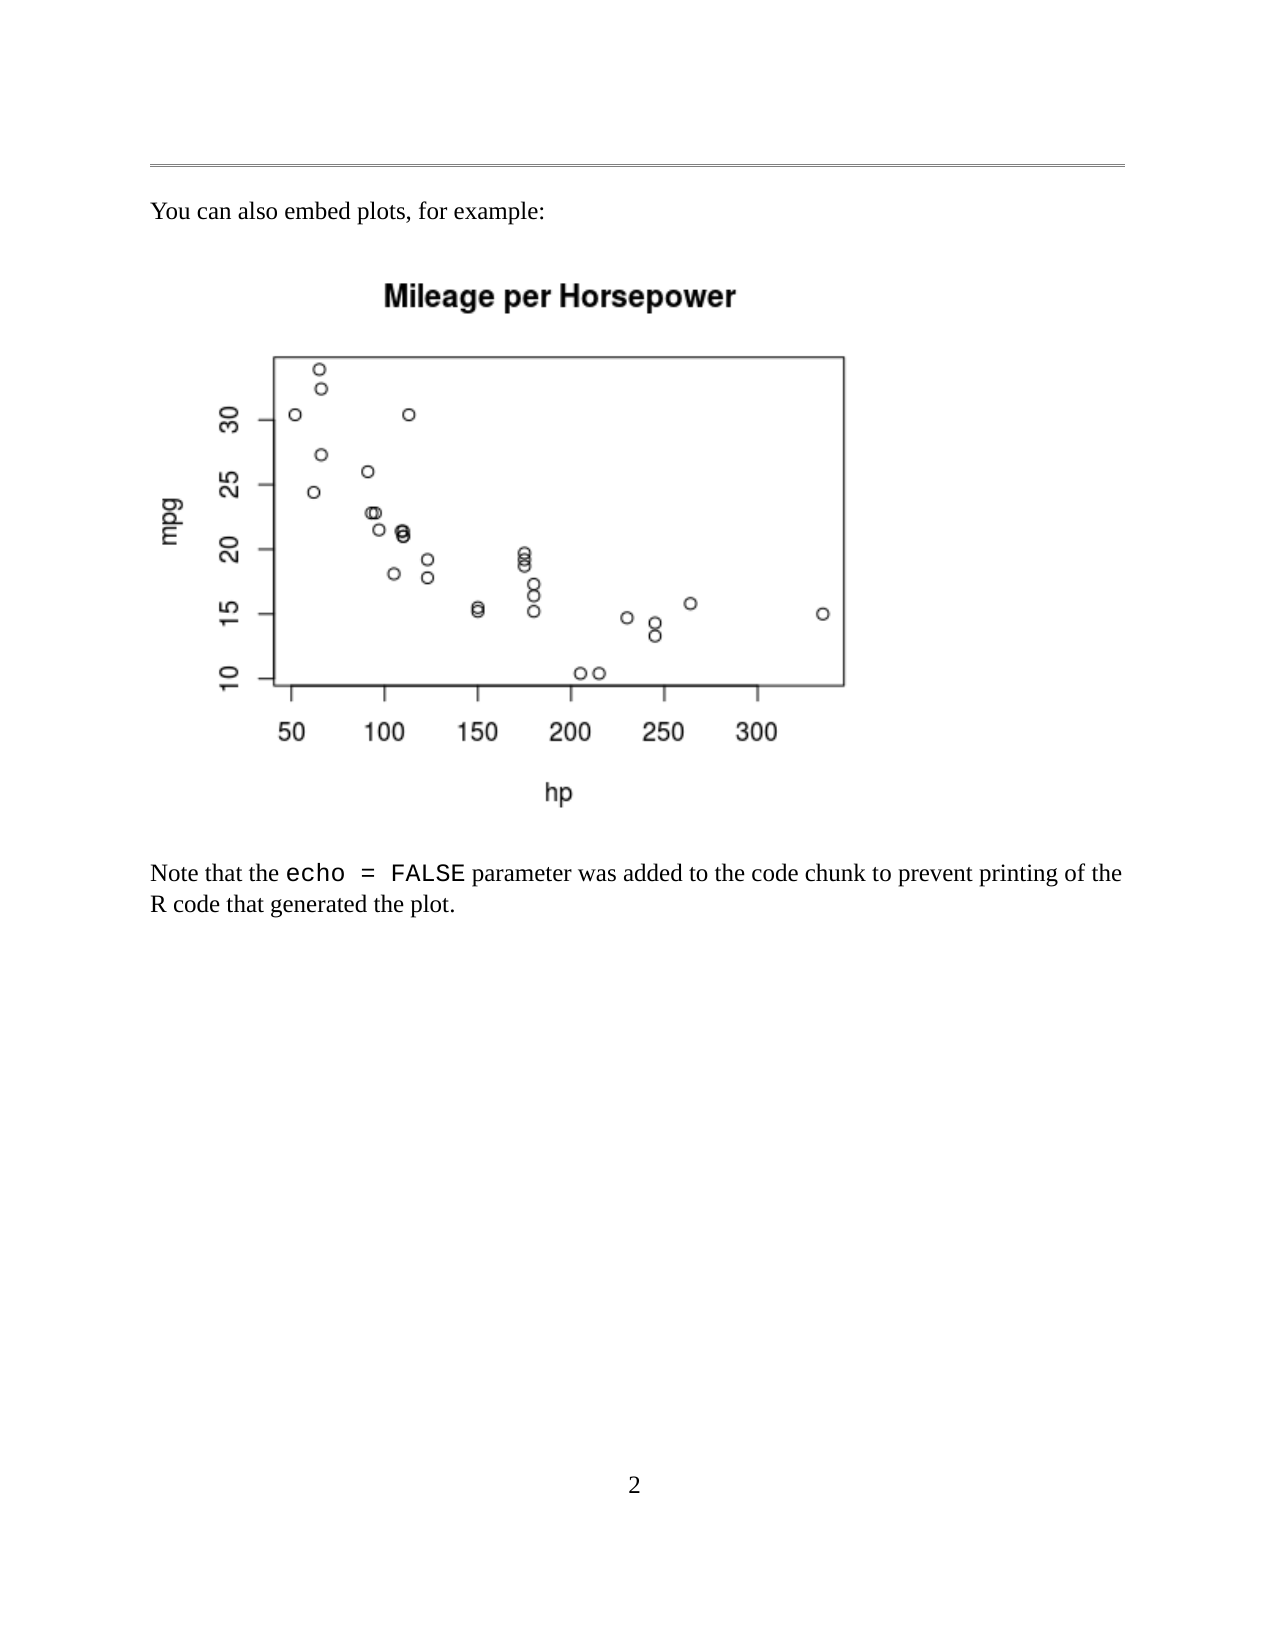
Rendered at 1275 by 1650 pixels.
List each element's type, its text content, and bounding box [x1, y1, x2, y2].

text Note that the echo = FALSE parameter was added to the code chunk to prevent printing of the R code that generated the plot. [150, 858, 1125, 918]
text You can also embed plots, for example: [150, 196, 1125, 225]
picture [150, 233, 908, 841]
